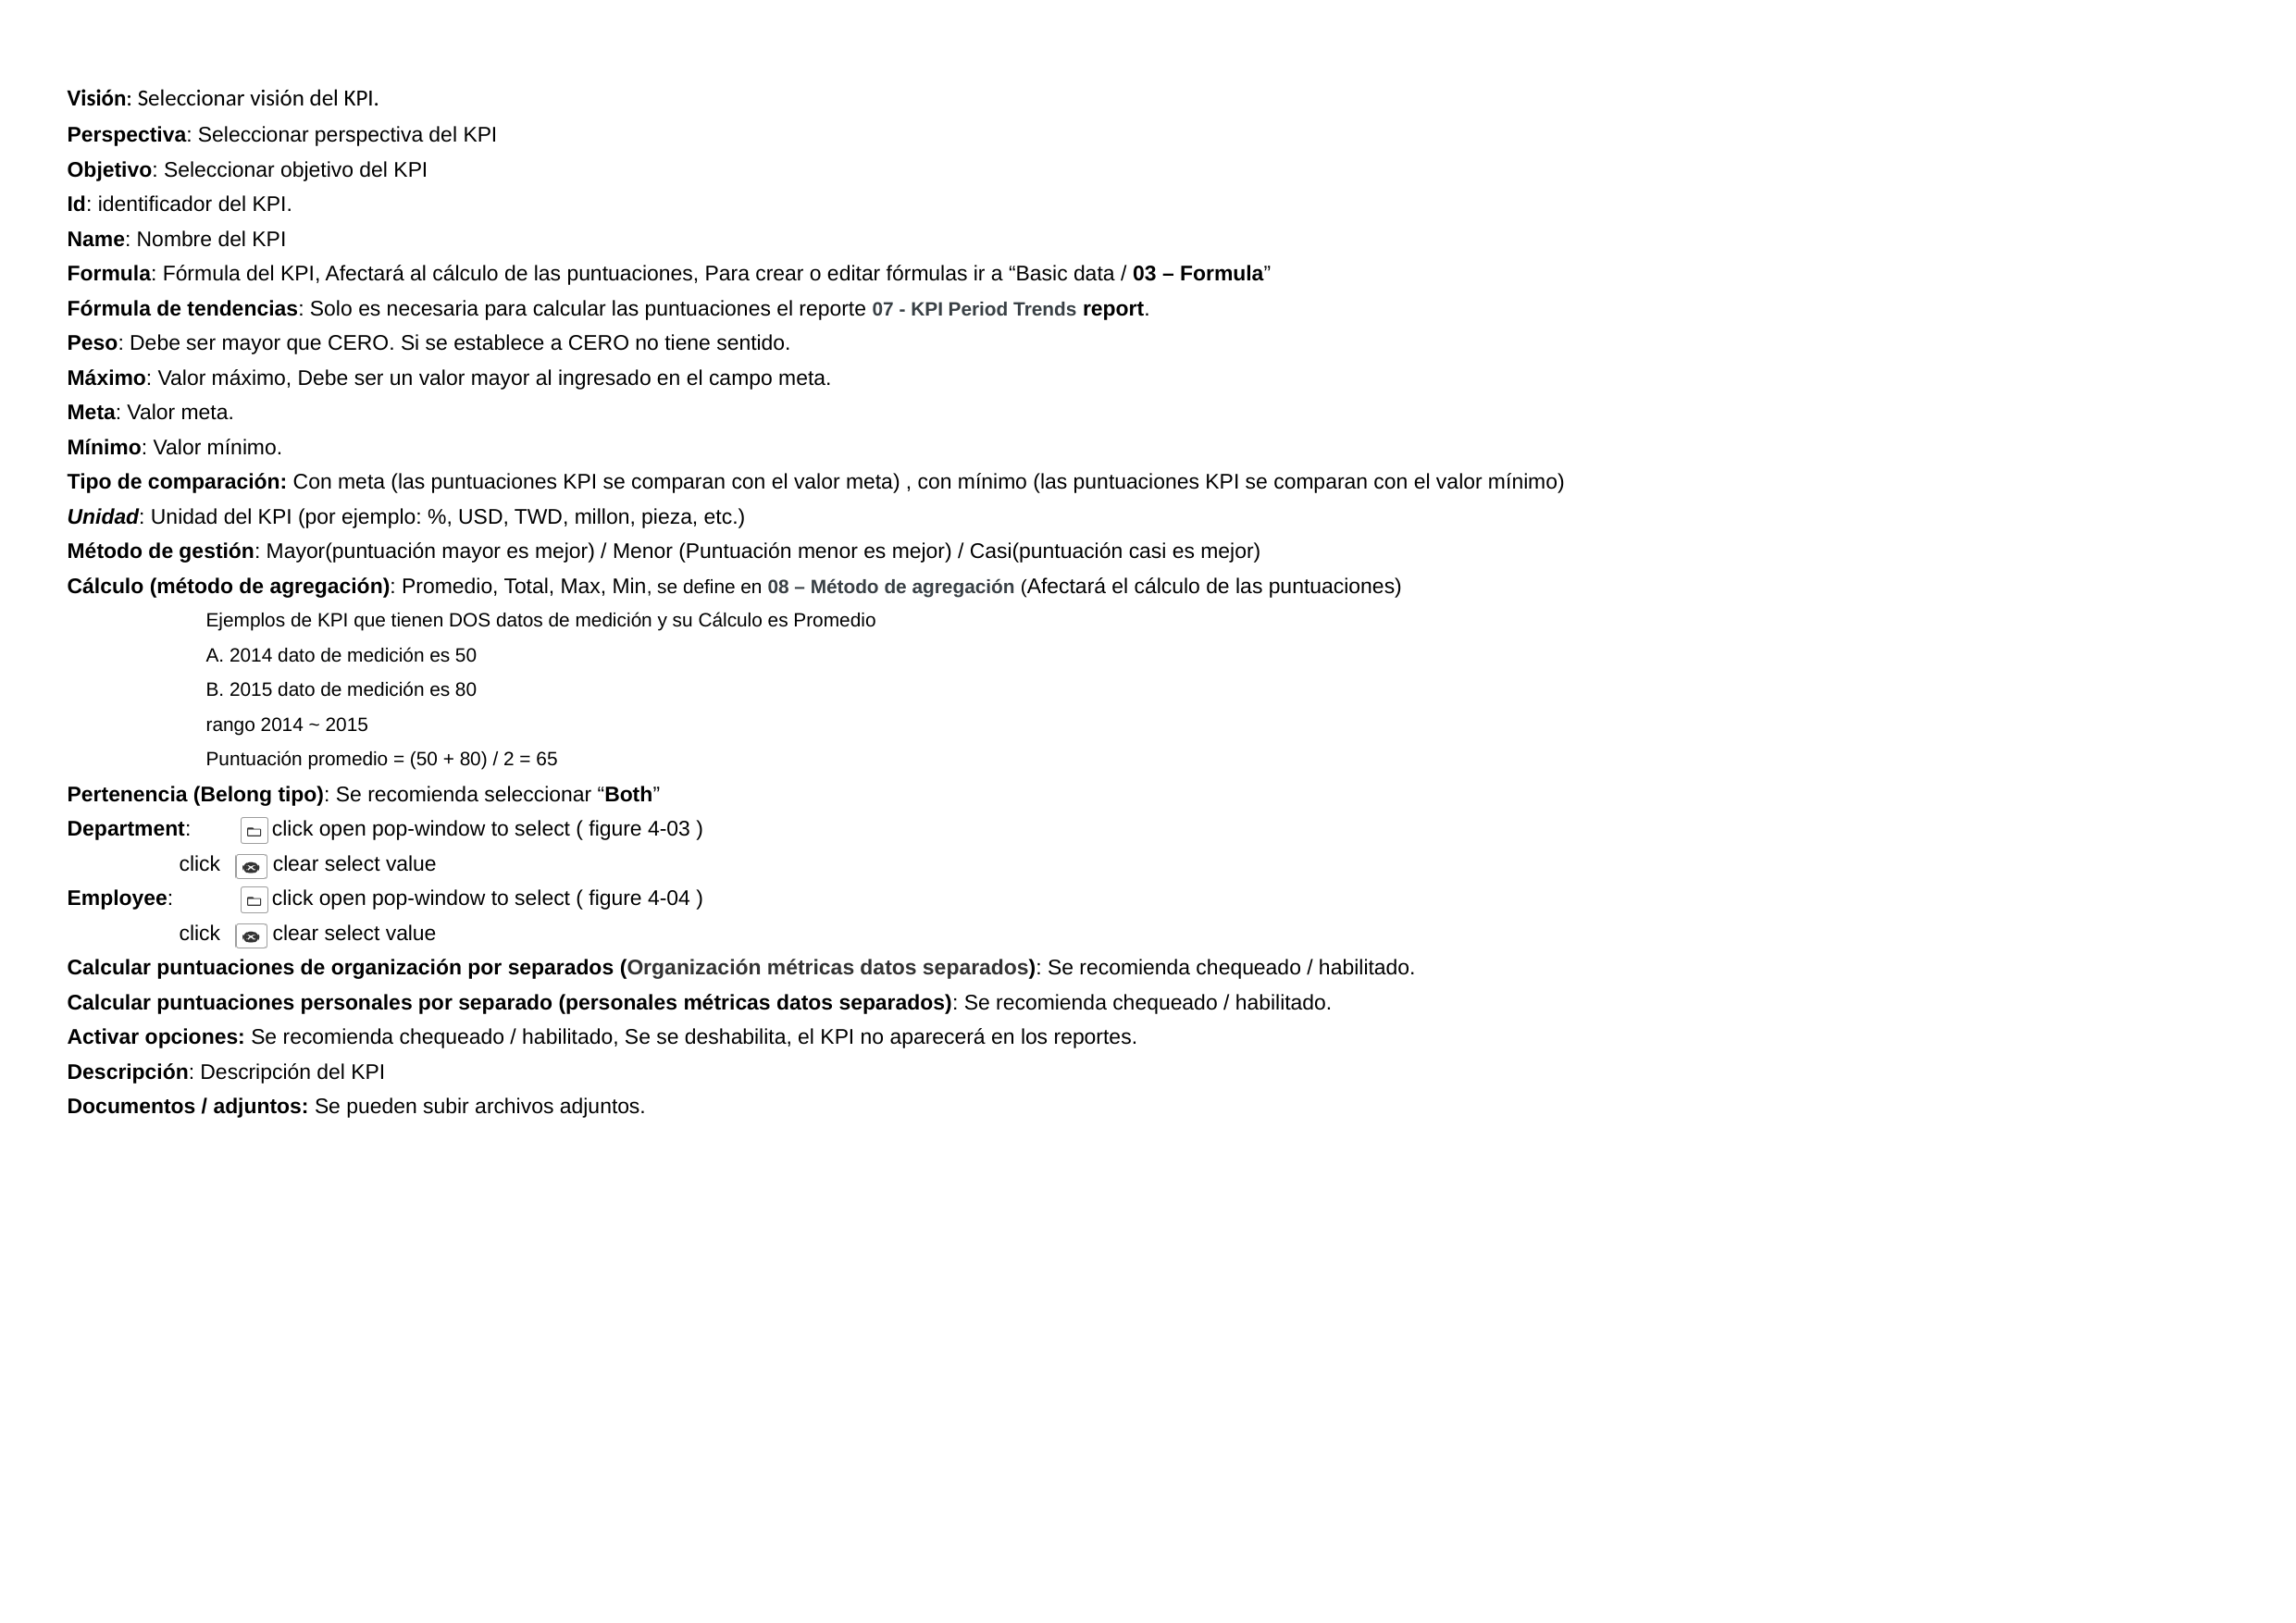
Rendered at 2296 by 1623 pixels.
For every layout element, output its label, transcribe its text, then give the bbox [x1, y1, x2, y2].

text Employee: click open pop-window to select ( figure 4-04 ) [67, 881, 2226, 915]
text Meta: Valor meta. [67, 395, 2226, 429]
text Método de gestión: Mayor(puntuación mayor es mejor) / Menor (Puntuación menor es mejor) / Casi(puntuación casi es mejor) [67, 534, 2226, 568]
text click clear select value [67, 915, 2226, 950]
text click clear select value [67, 846, 2226, 881]
text Peso: Debe ser mayor que CERO. Si se establece a CERO no tiene sentido. [67, 326, 2226, 360]
text A. 2014 dato de medición es 50 [67, 638, 2226, 673]
text Máximo: Valor máximo, Debe ser un valor mayor al ingresado en el campo meta. [67, 360, 2226, 395]
text Formula: Fórmula del KPI, Afectará al cálculo de las puntuaciones, Para crear o editar fórmulas ir a “Basic data / 03 – Formula” [67, 256, 2226, 291]
text Ejemplos de KPI que tienen DOS datos de medición y su Cálculo es Promedio [67, 603, 2226, 638]
text Cálculo (método de agregación): Promedio, Total, Max, Min, se define en 08 – Método de agregación (Afectará el cálculo de las puntuaciones) [67, 568, 2226, 603]
text Perspectiva: Seleccionar perspectiva del KPI [67, 118, 2226, 152]
text rango 2014 ~ 2015 [67, 707, 2226, 742]
text Calcular puntuaciones personales por separado (personales métricas datos separados): Se recomienda chequeado / habilitado. [67, 985, 2226, 1020]
text Calcular puntuaciones de organización por separados (Organización métricas datos separados): Se recomienda chequeado / habilitado. [67, 950, 2226, 985]
text Activar opciones: Se recomienda chequeado / habilitado, Se se deshabilita, el KPI no aparecerá en los reportes. [67, 1020, 2226, 1054]
picture [233, 851, 273, 881]
text Descripción: Descripción del KPI [67, 1054, 2226, 1089]
text Department: click open pop-window to select ( figure 4-03 ) [67, 812, 2226, 846]
picture [237, 885, 272, 914]
text Objetivo: Seleccionar objetivo del KPI [67, 152, 2226, 187]
picture [237, 815, 272, 845]
text Mínimo: Valor mínimo. [67, 429, 2226, 465]
text Puntuación promedio = (50 + 80) / 2 = 65 [67, 742, 2226, 776]
text B. 2015 dato de medición es 80 [67, 673, 2226, 707]
text Documentos / adjuntos: Se pueden subir archivos adjuntos. [67, 1089, 2226, 1123]
text Pertenencia (Belong tipo): Se recomienda seleccionar “Both” [67, 776, 2226, 812]
text Unidad: Unidad del KPI (por ejemplo: %, USD, TWD, millon, pieza, etc.) [67, 499, 2226, 534]
picture [233, 921, 273, 950]
text Name: Nombre del KPI [67, 221, 2226, 256]
text Visión: Seleccionar visión del KPI. [67, 82, 2226, 118]
text Fórmula de tendencias: Solo es necesaria para calcular las puntuaciones el reporte 07 - KPI Period Trends report. [67, 291, 2226, 326]
text Tipo de comparación: Con meta (las puntuaciones KPI se comparan con el valor meta) , con mínimo (las puntuaciones KPI se comparan con el valor mínimo) [67, 465, 2226, 499]
text Id: identificador del KPI. [67, 187, 2226, 221]
